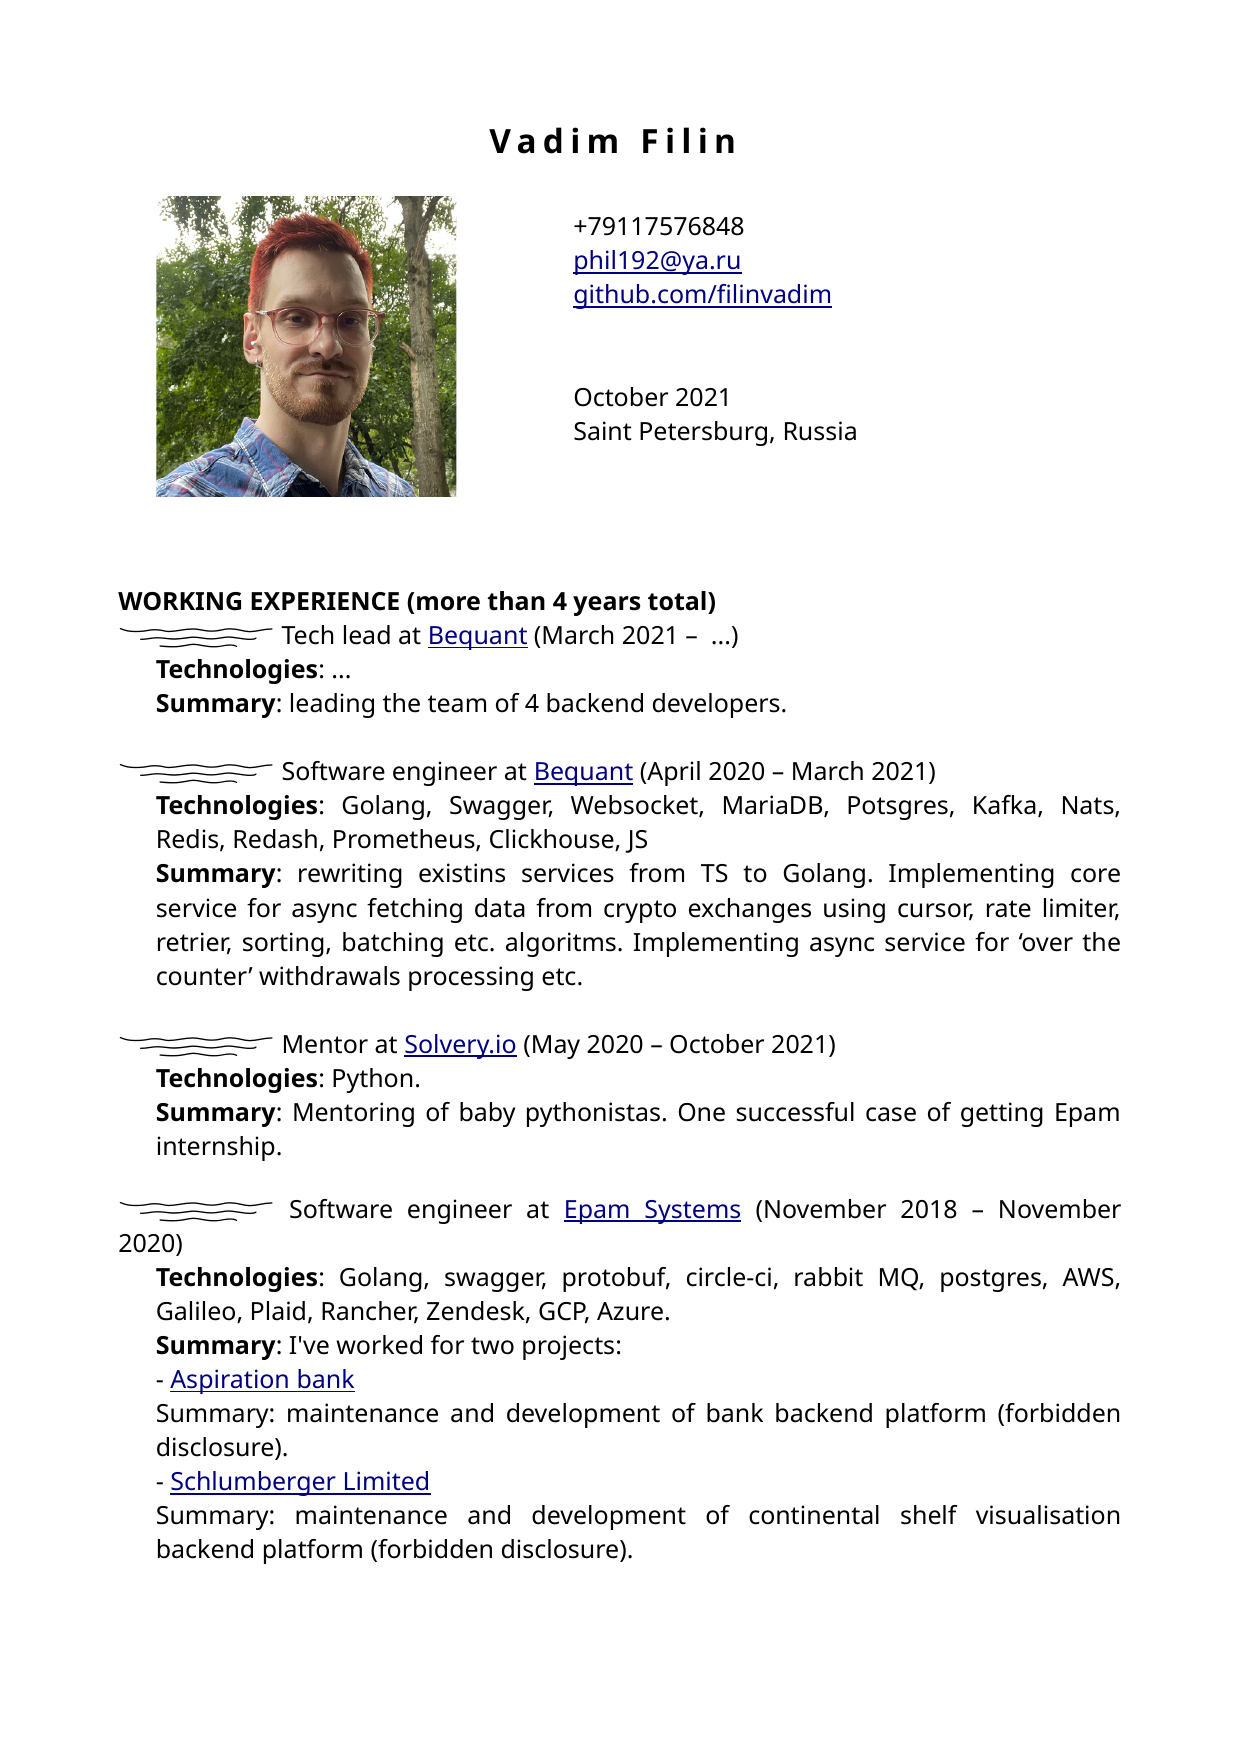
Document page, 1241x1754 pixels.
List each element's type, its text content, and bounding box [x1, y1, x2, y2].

text - Schlumberger Limited [156, 1464, 1122, 1498]
text Vadim Filin [118, 118, 1122, 163]
text Saint Petersburg, Russia [573, 413, 1122, 447]
text October 2021 [573, 379, 1122, 413]
text Summary: leading the team of 4 backend developers. [156, 686, 1122, 720]
text Summary: maintenance and development of bank backend platform (forbidden disclosure). [156, 1396, 1122, 1464]
text  Mentor at Solvery.io (May 2020 – October 2021) [118, 1026, 1122, 1061]
text Summary: maintenance and development of continental shelf visualisation backend platform (forbidden disclosure). [156, 1498, 1122, 1566]
text  Software engineer at Bequant (April 2020 – March 2021) [118, 754, 1122, 788]
text - Aspiration bank [156, 1362, 1122, 1396]
text Technologies: Golang, Swagger, Websocket, MariaDB, Potsgres, Kafka, Nats, Redis, Redash, Prometheus, Clickhouse, JS [156, 788, 1122, 856]
text github.com/filinvadim [573, 277, 1122, 311]
text WORKING EXPERIENCE (more than 4 years total) [118, 584, 1122, 618]
text Summary: Mentoring of baby pythonistas. One successful case of getting Epam internship. [156, 1094, 1122, 1163]
text  Software engineer at Epam Systems (November 2018 – November 2020) [118, 1191, 1122, 1259]
text Technologies: Golang, swagger, protobuf, circle-ci, rabbit MQ, postgres, AWS, Galileo, Plaid, Rancher, Zendesk, GCP, Azure. [156, 1259, 1122, 1328]
text  Tech lead at Bequant (March 2021 – ...) [118, 618, 1122, 652]
text Technologies: Python. [156, 1061, 1122, 1094]
text Technologies: ... [156, 652, 1122, 686]
text Summary: I've worked for two projects: [156, 1328, 1122, 1362]
picture [156, 196, 457, 497]
text phil192@ya.ru [573, 243, 1122, 277]
text Summary: rewriting existins services from TS to Golang. Implementing core service for async fetching data from crypto exchanges using cursor, rate limiter, retrier, sorting, batching etc. algoritms. Implementing async service for ‘over the counter’ withdrawals processing etc. [156, 856, 1122, 992]
text +79117576848 [573, 209, 1122, 243]
